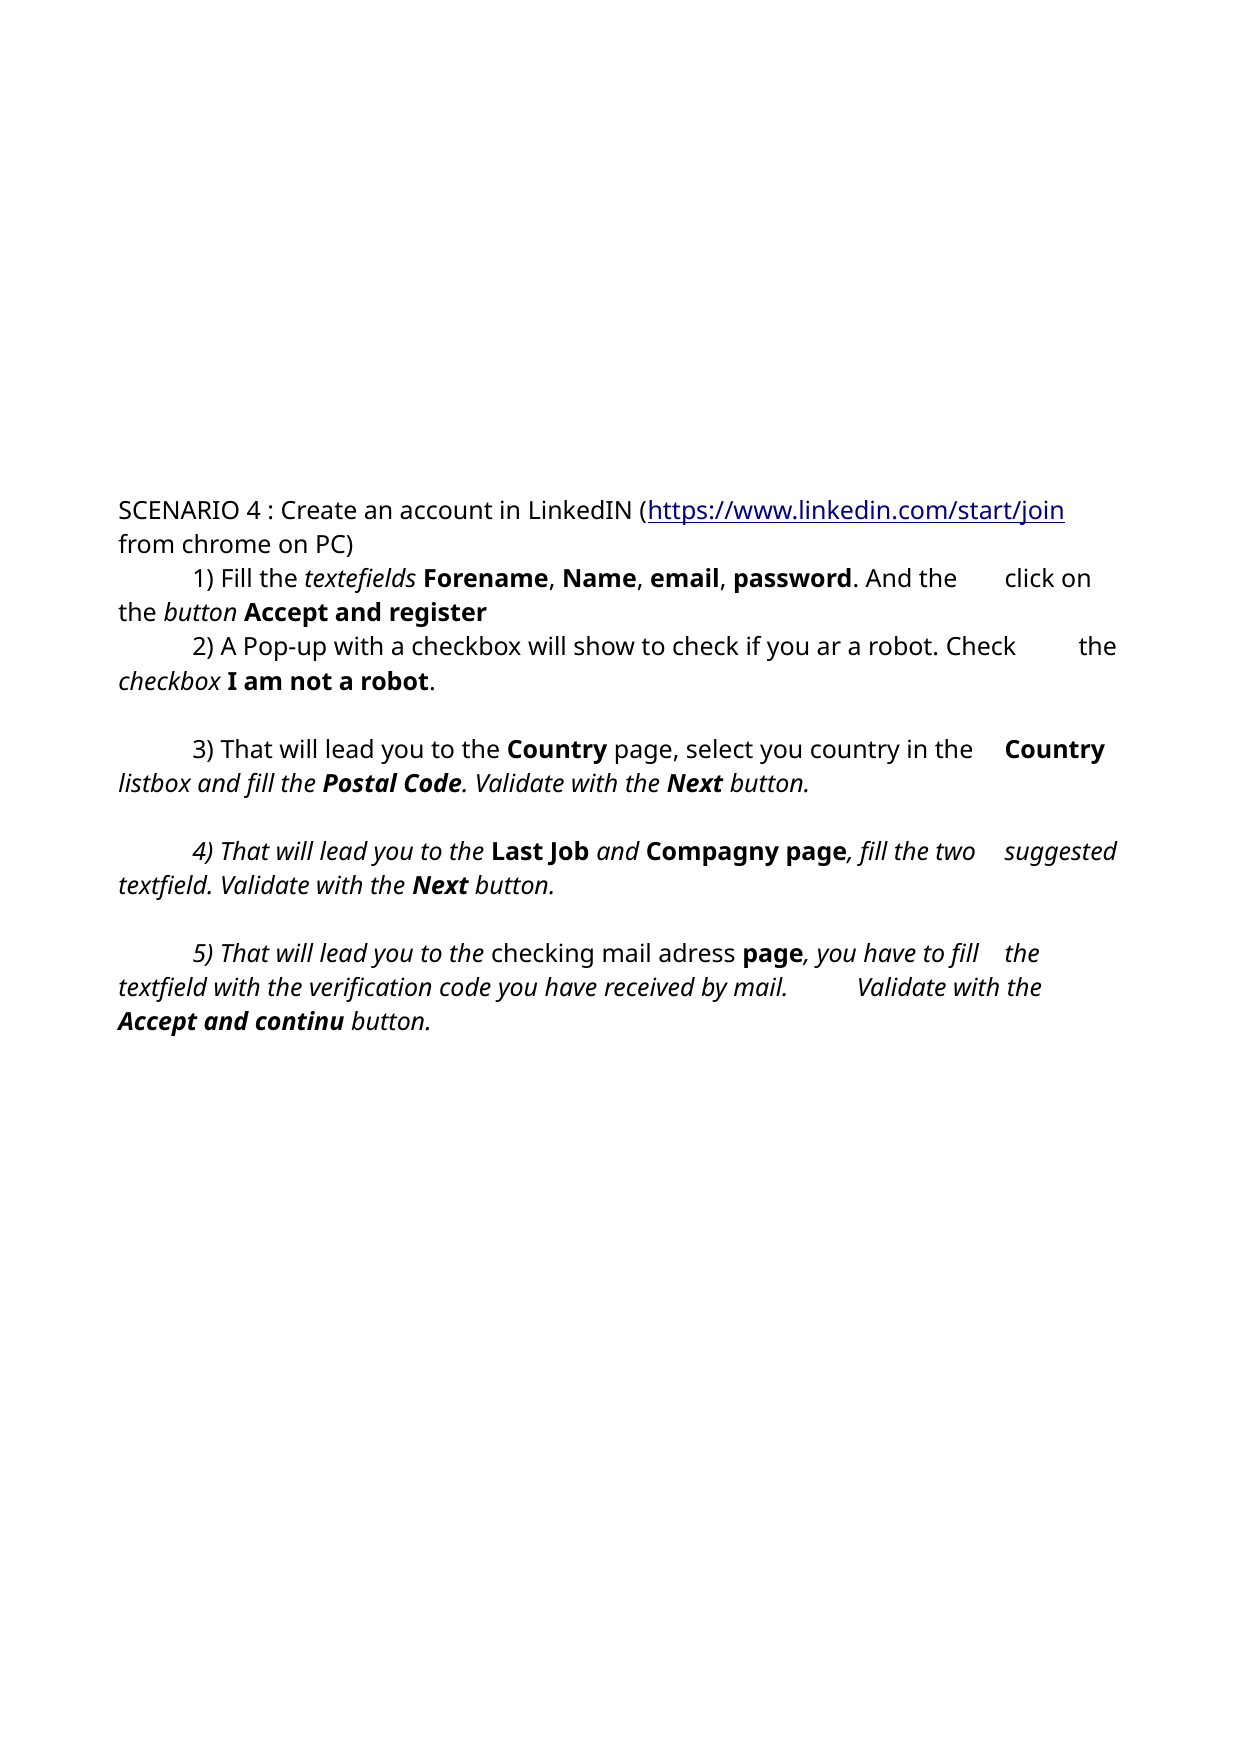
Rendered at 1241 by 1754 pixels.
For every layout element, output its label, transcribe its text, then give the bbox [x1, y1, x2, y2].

text 1) Fill the textefields Forename, Name, email, password. And the click on the button Accept and register [118, 561, 1122, 629]
text 5) That will lead you to the checking mail adress page, you have to fill the textfield with the verification code you have received by mail. Validate with the Accept and continu button. [118, 936, 1122, 1038]
text 2) A Pop-up with a checkbox will show to check if you ar a robot. Check the checkbox I am not a robot. [118, 629, 1122, 697]
text 3) That will lead you to the Country page, select you country in the Country listbox and fill the Postal Code. Validate with the Next button. [118, 731, 1122, 799]
text SCENARIO 4 : Create an account in LinkedIN (https://www.linkedin.com/start/join from chrome on PC) [118, 493, 1122, 561]
text 4) That will lead you to the Last Job and Compagny page, fill the two suggested textfield. Validate with the Next button. [118, 833, 1122, 902]
